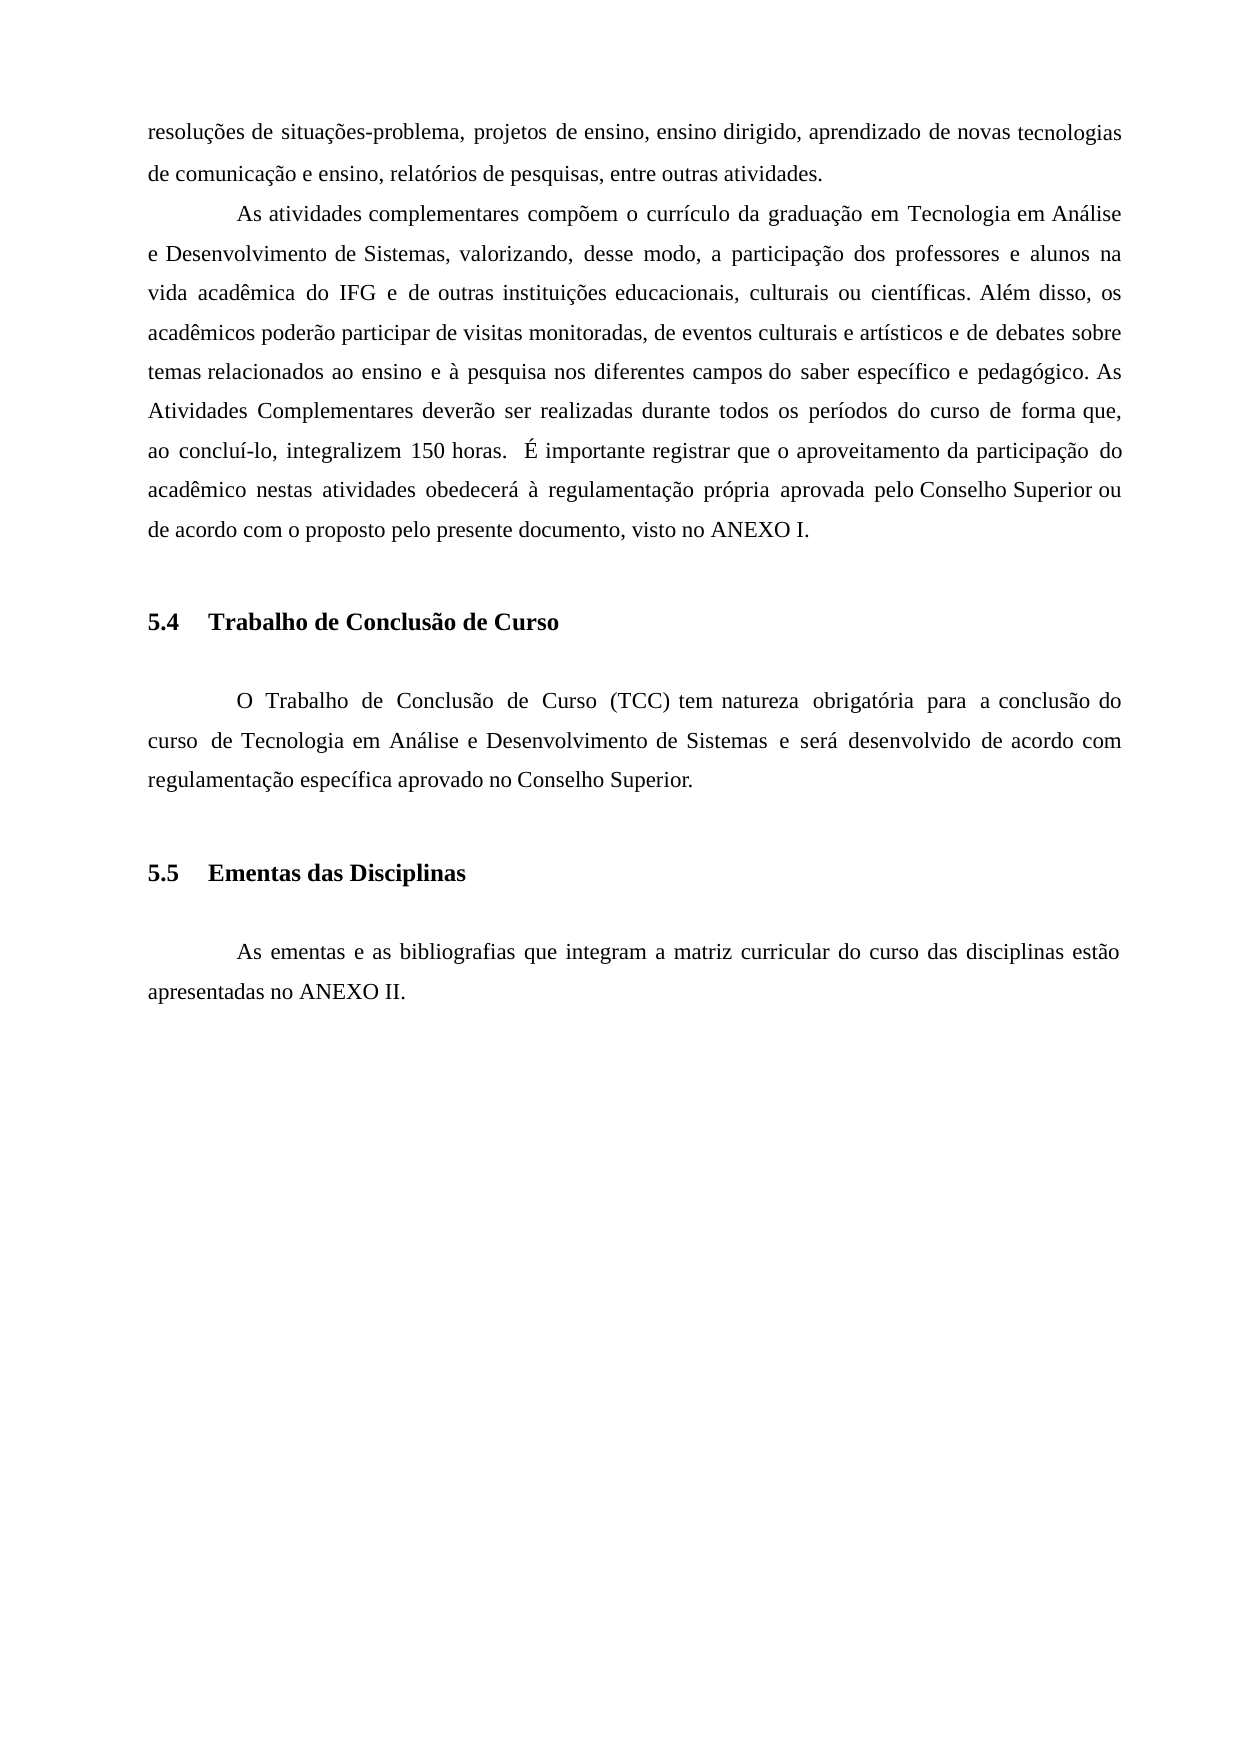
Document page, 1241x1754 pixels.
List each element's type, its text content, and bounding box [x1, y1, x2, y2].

text O Trabalho de Conclusão de Curso (TCC) tem natureza obrigatória para a conclusão do curso de Tecnologia em Análise e Desenvolvimento de Sistemas e será desenvolvido de acordo com regulamentação específica aprovado no Conselho Superior. [148, 687, 1122, 792]
text resoluções de situações-problema, projetos de ensino, ensino dirigido, aprendizado de novas tecnologias de comunicação e ensino, relatórios de pesquisas, entre outras atividades. [148, 118, 1122, 187]
subtitle Trabalho de Conclusão de Curso [559, 607, 1122, 635]
subtitle Trabalho de Conclusão de Curso [148, 607, 208, 635]
text As atividades complementares compõem o currículo da graduação em Tecnologia em Análise e Desenvolvimento de Sistemas, valorizando, desse modo, a participação dos professores e alunos na vida acadêmica do IFG e de outras instituições educacionais, culturais ou científicas. Além disso, os acadêmicos poderão participar de visitas monitoradas, de eventos culturais e artísticos e de debates sobre temas relacionados ao ensino e à pesquisa nos diferentes campos do saber específico e pedagógico. As Atividades Complementares deverão ser realizadas durante todos os períodos do curso de forma que, ao concluí-lo, integralizem 150 horas. É importante registrar que o aproveitamento da participação do acadêmico nestas atividades obedecerá à regulamentação própria aprovada pelo Conselho Superior ou de acordo com o proposto pelo presente documento, visto no ANEXO I. [148, 200, 1122, 542]
text As ementas e as bibliografias que integram a matriz curricular do curso das disciplinas estão apresentadas no ANEXO II. [148, 938, 1122, 1004]
subtitle Ementas das Disciplinas [466, 858, 1122, 886]
subtitle Ementas das Disciplinas [148, 858, 208, 886]
